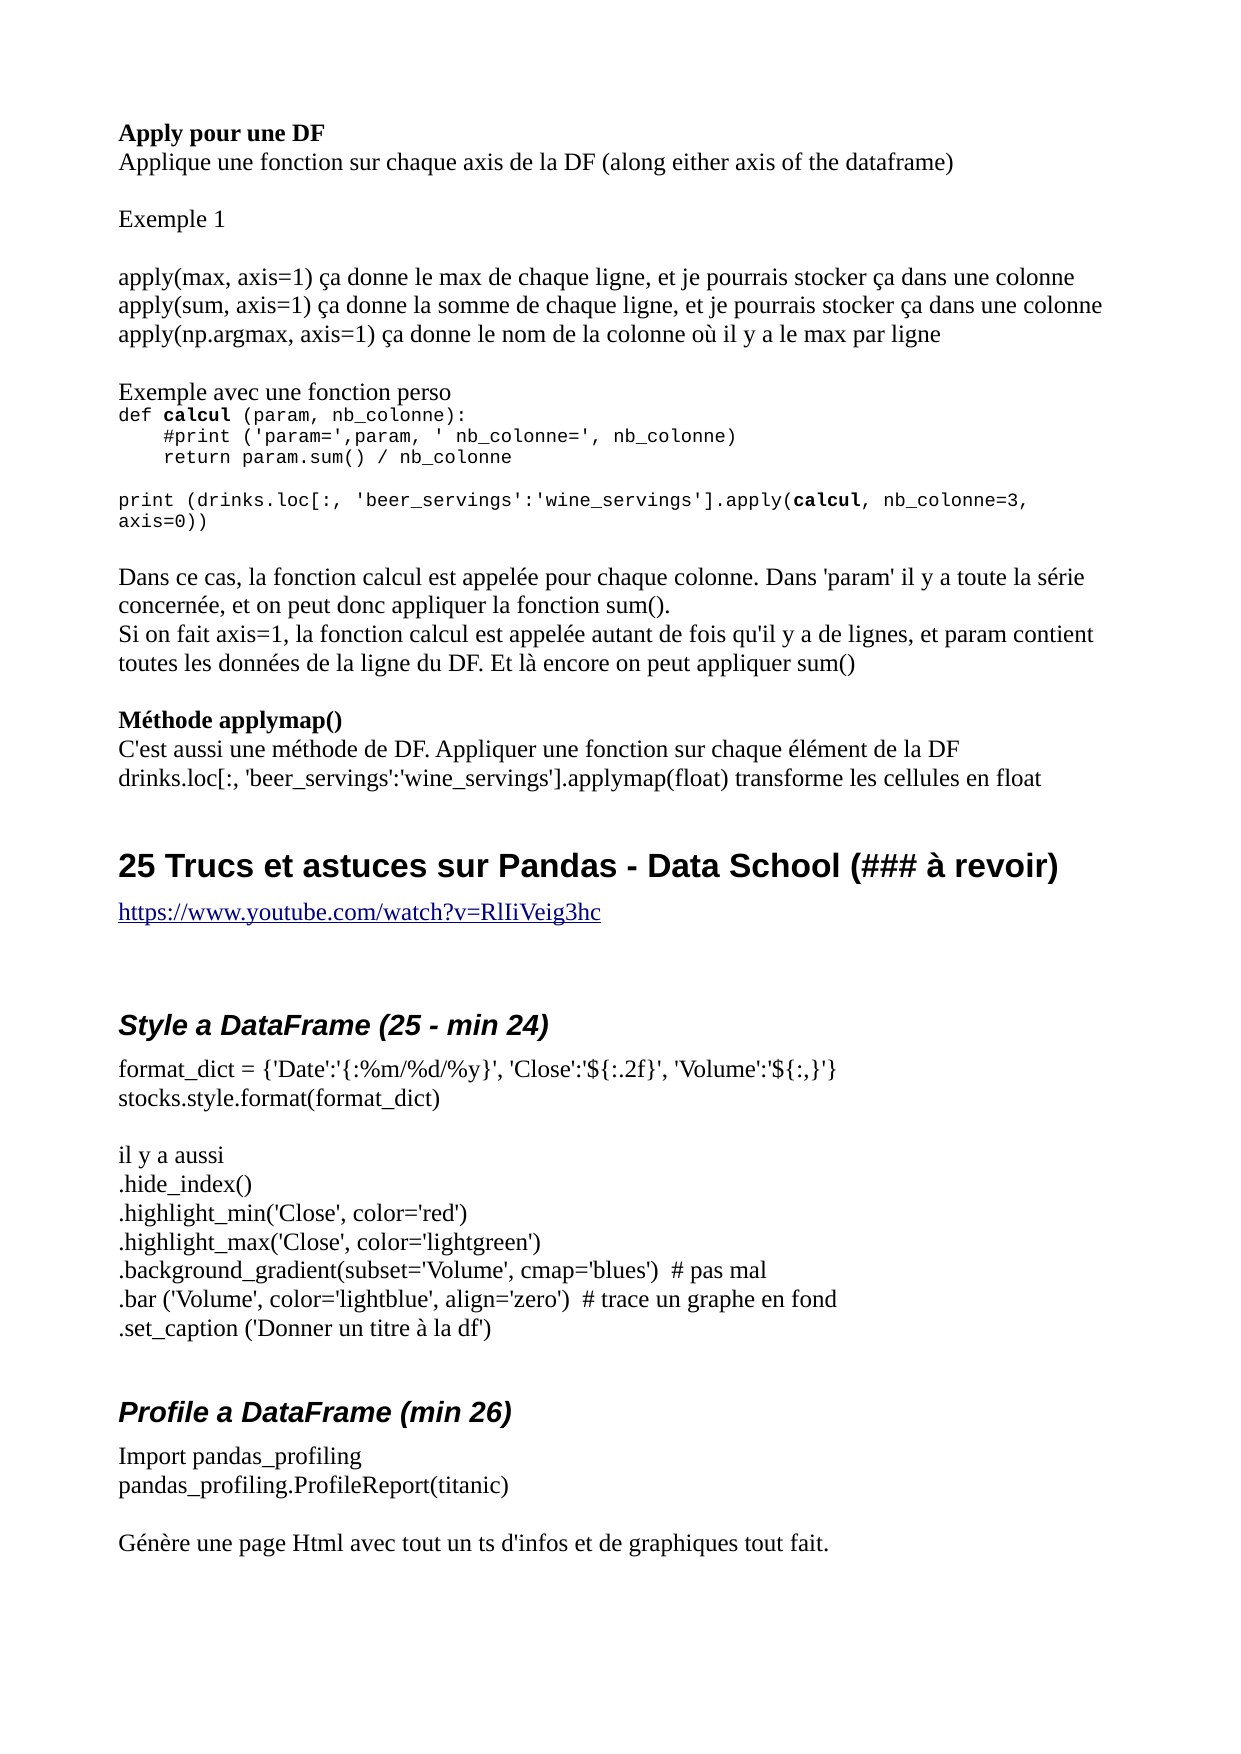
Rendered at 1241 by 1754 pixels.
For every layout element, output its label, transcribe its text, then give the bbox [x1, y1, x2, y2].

text .bar ('Volume', color='lightblue', align='zero') # trace un graphe en fond [118, 1284, 1122, 1313]
text il y a aussi [118, 1140, 1122, 1169]
text C'est aussi une méthode de DF. Appliquer une fonction sur chaque élément de la DF [118, 734, 1122, 763]
text apply(sum, axis=1) ça donne la somme de chaque ligne, et je pourrais stocker ça dans une colonne [118, 291, 1122, 319]
text print (drinks.loc[:, 'beer_servings':'wine_servings'].apply(calcul, nb_colonne=3, axis=0)) [118, 491, 1122, 533]
text Si on fait axis=1, la fonction calcul est appelée autant de fois qu'il y a de lignes, et param contient toutes les données de la ligne du DF. Et là encore on peut appliquer sum() [118, 619, 1122, 677]
text .set_caption ('Donner un titre à la df') [118, 1313, 1122, 1342]
subtitle 25 Trucs et astuces sur Pandas - Data School (### à revoir) [118, 846, 1122, 884]
text .hide_index() [118, 1169, 1122, 1198]
text apply(np.argmax, axis=1) ça donne le nom de la colonne où il y a le max par ligne [118, 319, 1122, 348]
text def calcul (param, nb_colonne): [118, 406, 1122, 427]
text Apply pour une DF [118, 118, 1122, 147]
text format_dict = {'Date':'{:%m/%d/%y}', 'Close':'${:.2f}', 'Volume':'${:,}'} [118, 1054, 1122, 1083]
subtitle Style a DataFrame (25 - min 24) [118, 1008, 1122, 1042]
text #print ('param=',param, ' nb_colonne=', nb_colonne) [118, 427, 1122, 448]
text return param.sum() / nb_colonne [118, 448, 1122, 469]
text Génère une page Html avec tout un ts d'infos et de graphiques tout fait. [118, 1528, 1122, 1556]
text Applique une fonction sur chaque axis de la DF (along either axis of the dataframe) [118, 147, 1122, 176]
text https://www.youtube.com/watch?v=RlIiVeig3hc [118, 897, 1122, 926]
text Exemple avec une fonction perso [118, 377, 1122, 406]
subtitle Profile a DataFrame (min 26) [118, 1395, 1122, 1429]
text Méthode applymap() [118, 706, 1122, 734]
text .highlight_min('Close', color='red') [118, 1198, 1122, 1227]
text .background_gradient(subset='Volume', cmap='blues') # pas mal [118, 1255, 1122, 1284]
text Dans ce cas, la fonction calcul est appelée pour chaque colonne. Dans 'param' il y a toute la série concernée, et on peut donc appliquer la fonction sum(). [118, 562, 1122, 619]
text drinks.loc[:, 'beer_servings':'wine_servings'].applymap(float) transforme les cellules en float [118, 763, 1122, 792]
text apply(max, axis=1) ça donne le max de chaque ligne, et je pourrais stocker ça dans une colonne [118, 262, 1122, 291]
text Exemple 1 [118, 204, 1122, 233]
text .highlight_max('Close', color='lightgreen') [118, 1227, 1122, 1255]
text Import pandas_profiling [118, 1441, 1122, 1470]
text pandas_profiling.ProfileReport(titanic) [118, 1470, 1122, 1499]
text stocks.style.format(format_dict) [118, 1083, 1122, 1112]
